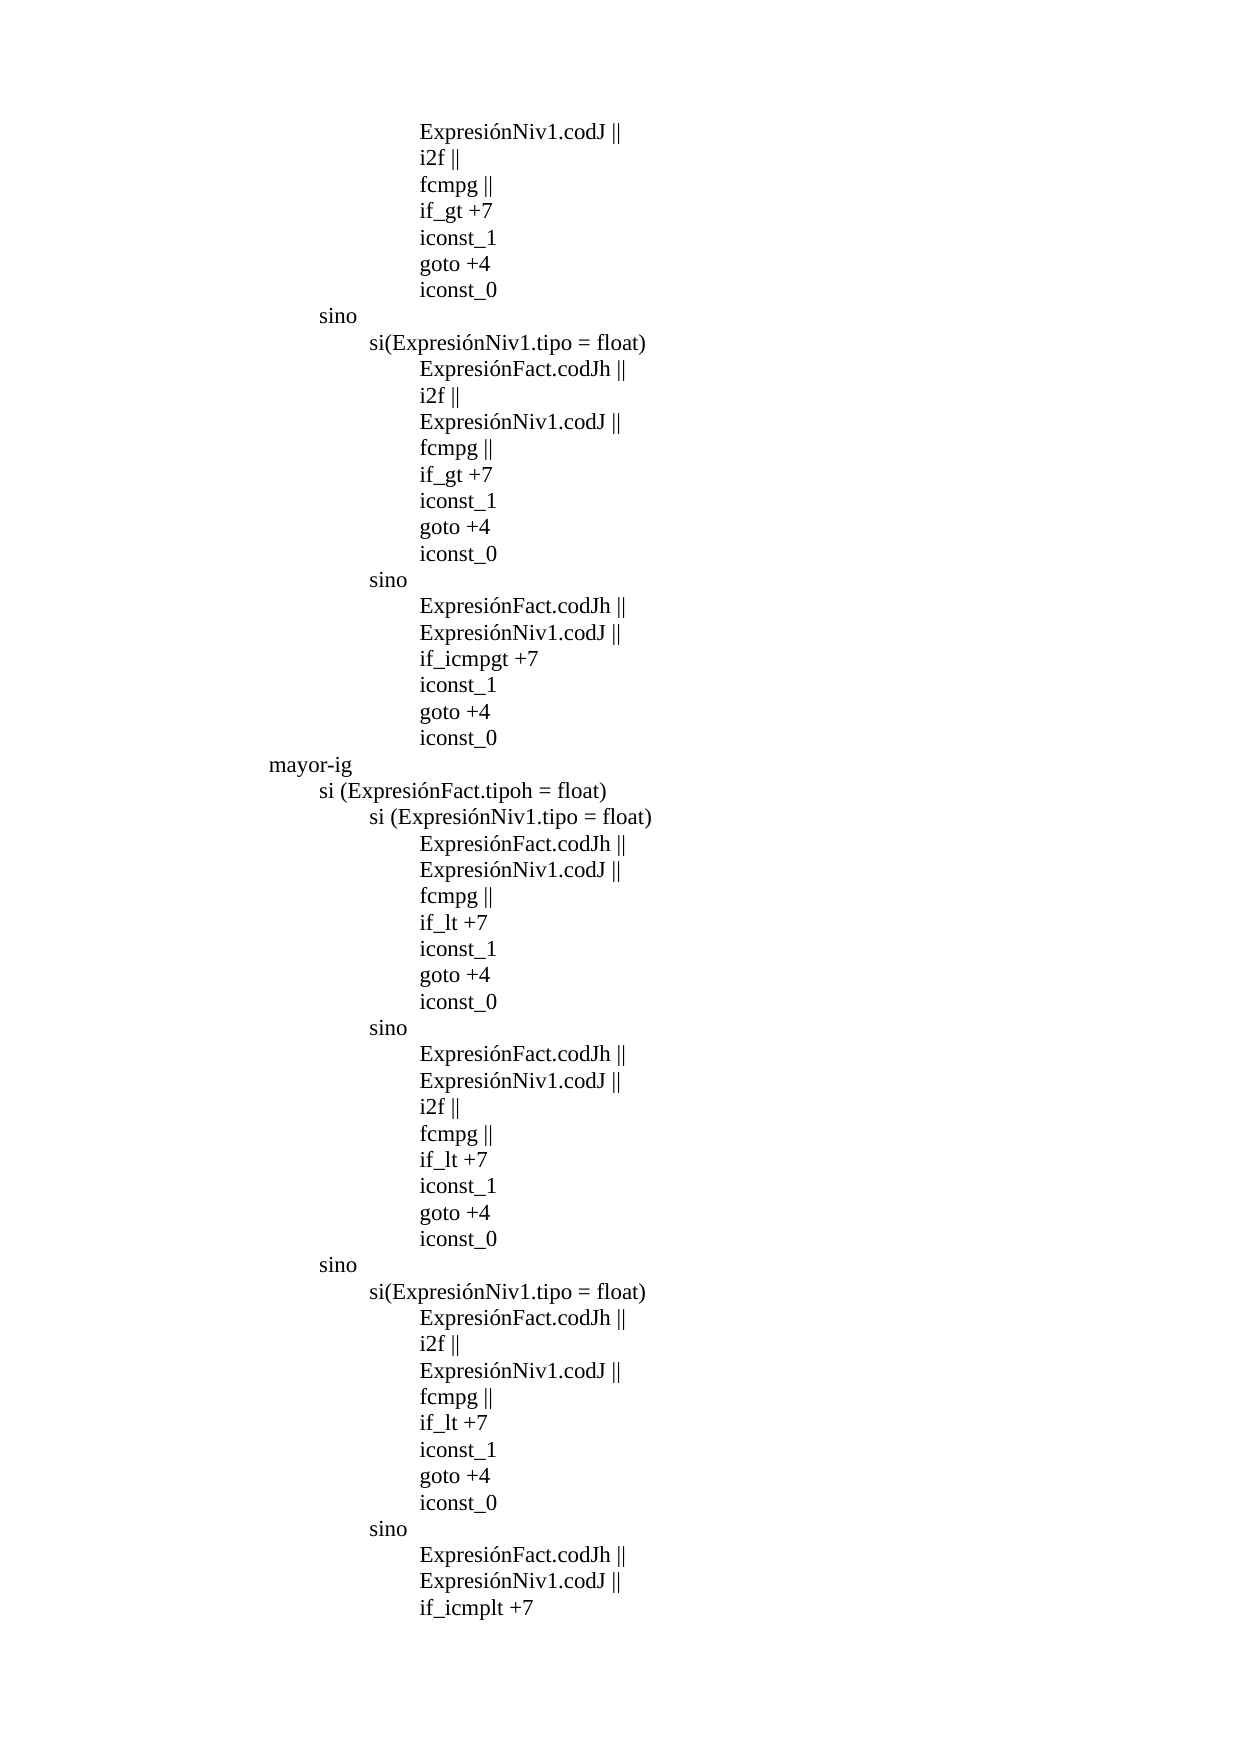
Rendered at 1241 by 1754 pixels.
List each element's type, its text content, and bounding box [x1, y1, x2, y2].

text ExpresiónFact.codJh || [118, 592, 1122, 619]
text ExpresiónFact.codJh || [118, 1041, 1122, 1067]
text ExpresiónNiv1.codJ || [118, 619, 1122, 645]
text i2f || [118, 144, 1122, 171]
text fcmpg || [118, 1119, 1122, 1146]
text iconst_0 [118, 540, 1122, 566]
text si (ExpresiónFact.tipoh = float) [118, 777, 1122, 803]
text fcmpg || [118, 434, 1122, 461]
text iconst_0 [118, 276, 1122, 303]
text i2f || [118, 1093, 1122, 1119]
text sino [118, 1014, 1122, 1041]
text goto +4 [118, 1199, 1122, 1225]
text iconst_1 [118, 1436, 1122, 1462]
text si(ExpresiónNiv1.tipo = float) [118, 329, 1122, 355]
text iconst_0 [118, 724, 1122, 751]
text i2f || [118, 1330, 1122, 1357]
text sino [118, 566, 1122, 592]
text if_lt +7 [118, 1146, 1122, 1172]
text ExpresiónFact.codJh || [118, 355, 1122, 382]
text ExpresiónNiv1.codJ || [118, 856, 1122, 882]
text iconst_0 [118, 1225, 1122, 1251]
text fcmpg || [118, 171, 1122, 197]
text iconst_1 [118, 1172, 1122, 1199]
text si (ExpresiónNiv1.tipo = float) [118, 803, 1122, 830]
text if_icmplt +7 [118, 1594, 1122, 1620]
text ExpresiónNiv1.codJ || [118, 1067, 1122, 1093]
text mayor-ig [118, 751, 1122, 777]
text ExpresiónNiv1.codJ || [118, 408, 1122, 434]
text sino [118, 303, 1122, 329]
text if_icmpgt +7 [118, 645, 1122, 672]
text iconst_1 [118, 935, 1122, 961]
text if_lt +7 [118, 1409, 1122, 1436]
text ExpresiónNiv1.codJ || [118, 1357, 1122, 1383]
text fcmpg || [118, 882, 1122, 909]
text ExpresiónNiv1.codJ || [118, 118, 1122, 144]
text goto +4 [118, 250, 1122, 276]
text goto +4 [118, 961, 1122, 988]
text iconst_0 [118, 1488, 1122, 1515]
text goto +4 [118, 1462, 1122, 1488]
text if_gt +7 [118, 461, 1122, 487]
text if_gt +7 [118, 197, 1122, 223]
text iconst_1 [118, 487, 1122, 513]
text sino [118, 1515, 1122, 1541]
text goto +4 [118, 513, 1122, 540]
text ExpresiónFact.codJh || [118, 1304, 1122, 1330]
text sino [118, 1251, 1122, 1278]
text iconst_1 [118, 672, 1122, 698]
text ExpresiónNiv1.codJ || [118, 1568, 1122, 1594]
text iconst_0 [118, 988, 1122, 1014]
text fcmpg || [118, 1383, 1122, 1409]
text if_lt +7 [118, 909, 1122, 935]
text i2f || [118, 382, 1122, 408]
text ExpresiónFact.codJh || [118, 830, 1122, 856]
text goto +4 [118, 698, 1122, 724]
text iconst_1 [118, 223, 1122, 250]
text ExpresiónFact.codJh || [118, 1541, 1122, 1568]
text si(ExpresiónNiv1.tipo = float) [118, 1278, 1122, 1304]
